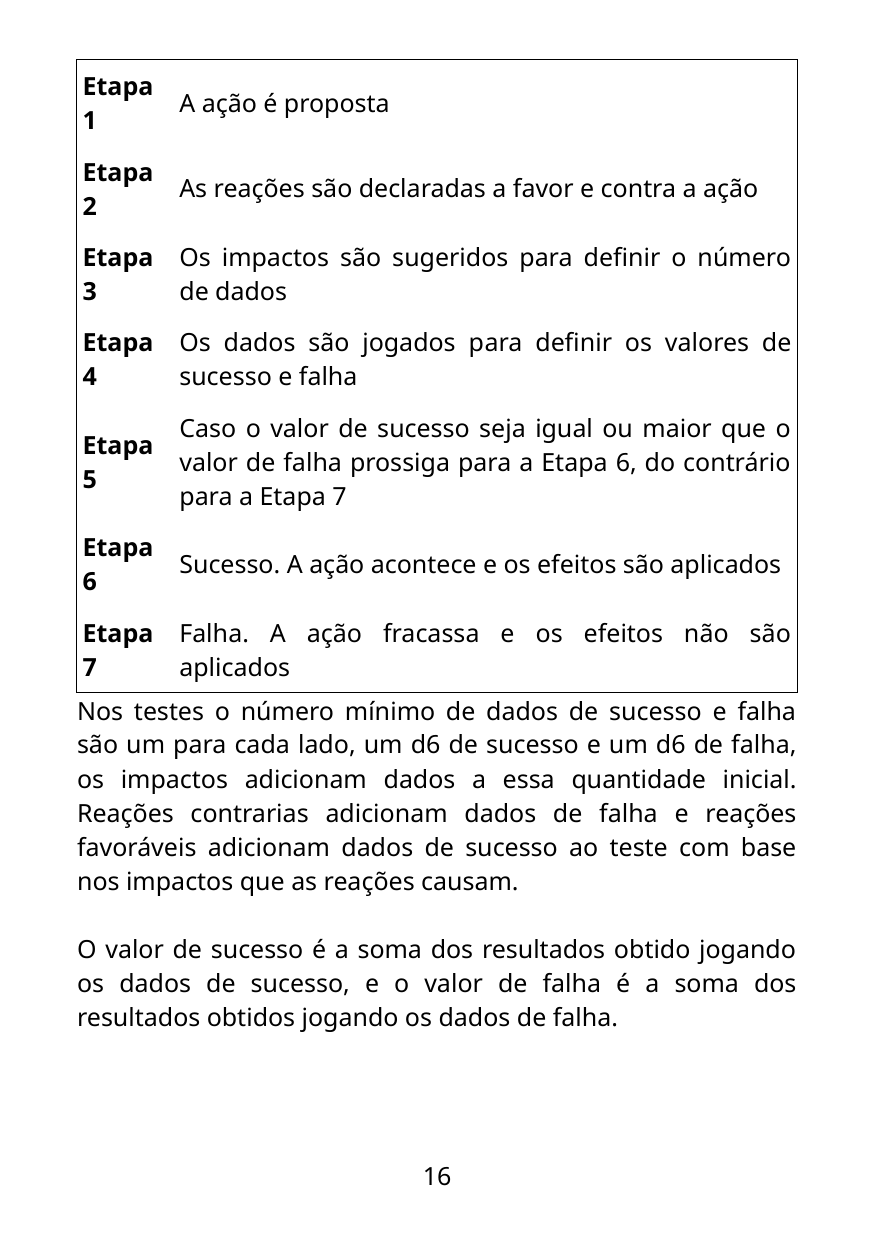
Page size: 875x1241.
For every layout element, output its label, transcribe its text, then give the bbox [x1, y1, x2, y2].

table_cell Etapa 6 [77, 521, 173, 607]
text Nos testes o número mínimo de dados de sucesso e falha são um para cada lado, um d6 de sucesso e um d6 de falha, os impactos adicionam dados a essa quantidade inicial. Reações contrarias adicionam dados de falha e reações favoráveis adicionam dados de sucesso ao teste com base nos impactos que as reações causam. [77, 693, 797, 897]
table_cell Sucesso. A ação acontece e os efeitos são aplicados [174, 521, 797, 607]
table_cell Falha. A ação fracassa e os efeitos não são aplicados [174, 607, 797, 692]
table_cell Os dados são jogados para definir os valores de sucesso e falha [174, 316, 797, 402]
table_header Etapa 1 [77, 60, 173, 146]
table_cell As reações são declaradas a favor e contra a ação [174, 146, 797, 231]
table_cell Etapa 7 [77, 607, 173, 692]
table_cell Etapa 2 [77, 146, 173, 231]
table_cell Etapa 4 [77, 316, 173, 402]
table_cell Caso o valor de sucesso seja igual ou maior que o valor de falha prossiga para a Etapa 6, do contrário para a Etapa 7 [174, 402, 797, 521]
text O valor de sucesso é a soma dos resultados obtido jogando os dados de sucesso, e o valor de falha é a soma dos resultados obtidos jogando os dados de falha. [77, 932, 797, 1034]
table_cell Etapa 5 [77, 402, 173, 521]
table_cell Etapa 3 [77, 231, 173, 316]
table_cell Os impactos são sugeridos para definir o número de dados [174, 231, 797, 316]
table_header A ação é proposta [174, 60, 797, 146]
